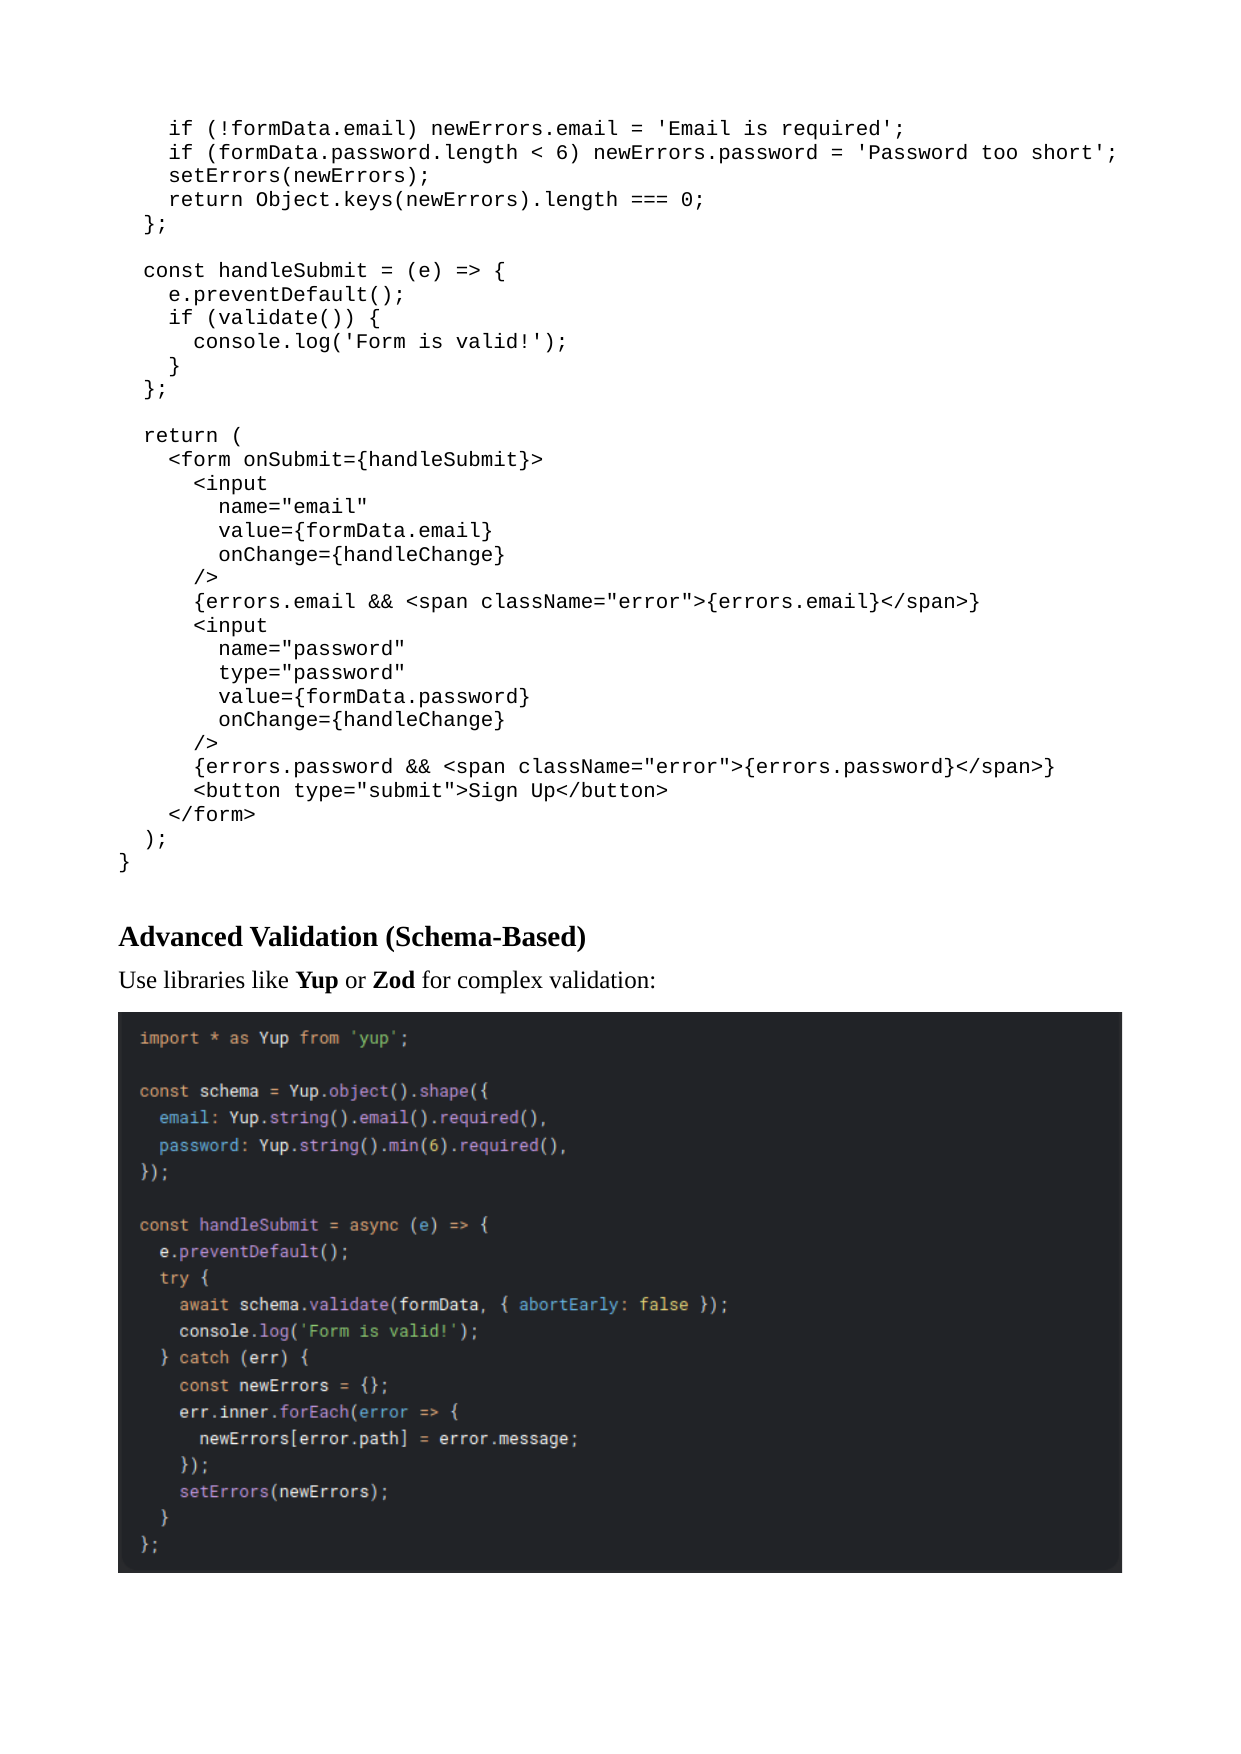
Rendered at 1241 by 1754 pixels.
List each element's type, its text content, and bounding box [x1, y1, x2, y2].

text /> [118, 567, 1122, 591]
text if (validate()) { [118, 307, 1122, 331]
text }; [118, 378, 1122, 402]
text Use libraries like Yup or Zod for complex validation: [118, 965, 1122, 994]
text return Object.keys(newErrors).length === 0; [118, 189, 1122, 213]
text } [118, 851, 1122, 875]
text value={formData.password} [118, 686, 1122, 709]
text return ( [118, 426, 1122, 449]
text {errors.email && <span className="error">{errors.email}</span>} [118, 591, 1122, 615]
text ); [118, 827, 1122, 851]
text if (!formData.email) newErrors.email = 'Email is required'; [118, 118, 1122, 142]
text console.log('Form is valid!'); [118, 331, 1122, 354]
text <input [118, 615, 1122, 638]
text name="password" [118, 638, 1122, 662]
text </form> [118, 804, 1122, 827]
text value={formData.email} [118, 520, 1122, 544]
text onChange={handleChange} [118, 709, 1122, 733]
text {errors.password && <span className="error">{errors.password}</span>} [118, 757, 1122, 780]
text <input [118, 473, 1122, 496]
text const handleSubmit = (e) => { [118, 260, 1122, 284]
text type="password" [118, 662, 1122, 686]
text /> [118, 733, 1122, 757]
picture [118, 1012, 1123, 1573]
text name="email" [118, 496, 1122, 520]
text if (formData.password.length < 6) newErrors.password = 'Password too short'; [118, 142, 1122, 165]
text }; [118, 213, 1122, 236]
text <form onSubmit={handleSubmit}> [118, 449, 1122, 473]
text setErrors(newErrors); [118, 165, 1122, 189]
text } [118, 354, 1122, 378]
text <button type="submit">Sign Up</button> [118, 780, 1122, 804]
text e.preventDefault(); [118, 284, 1122, 307]
text onChange={handleChange} [118, 544, 1122, 567]
subtitle Advanced Validation (Schema-Based) [118, 919, 1122, 952]
